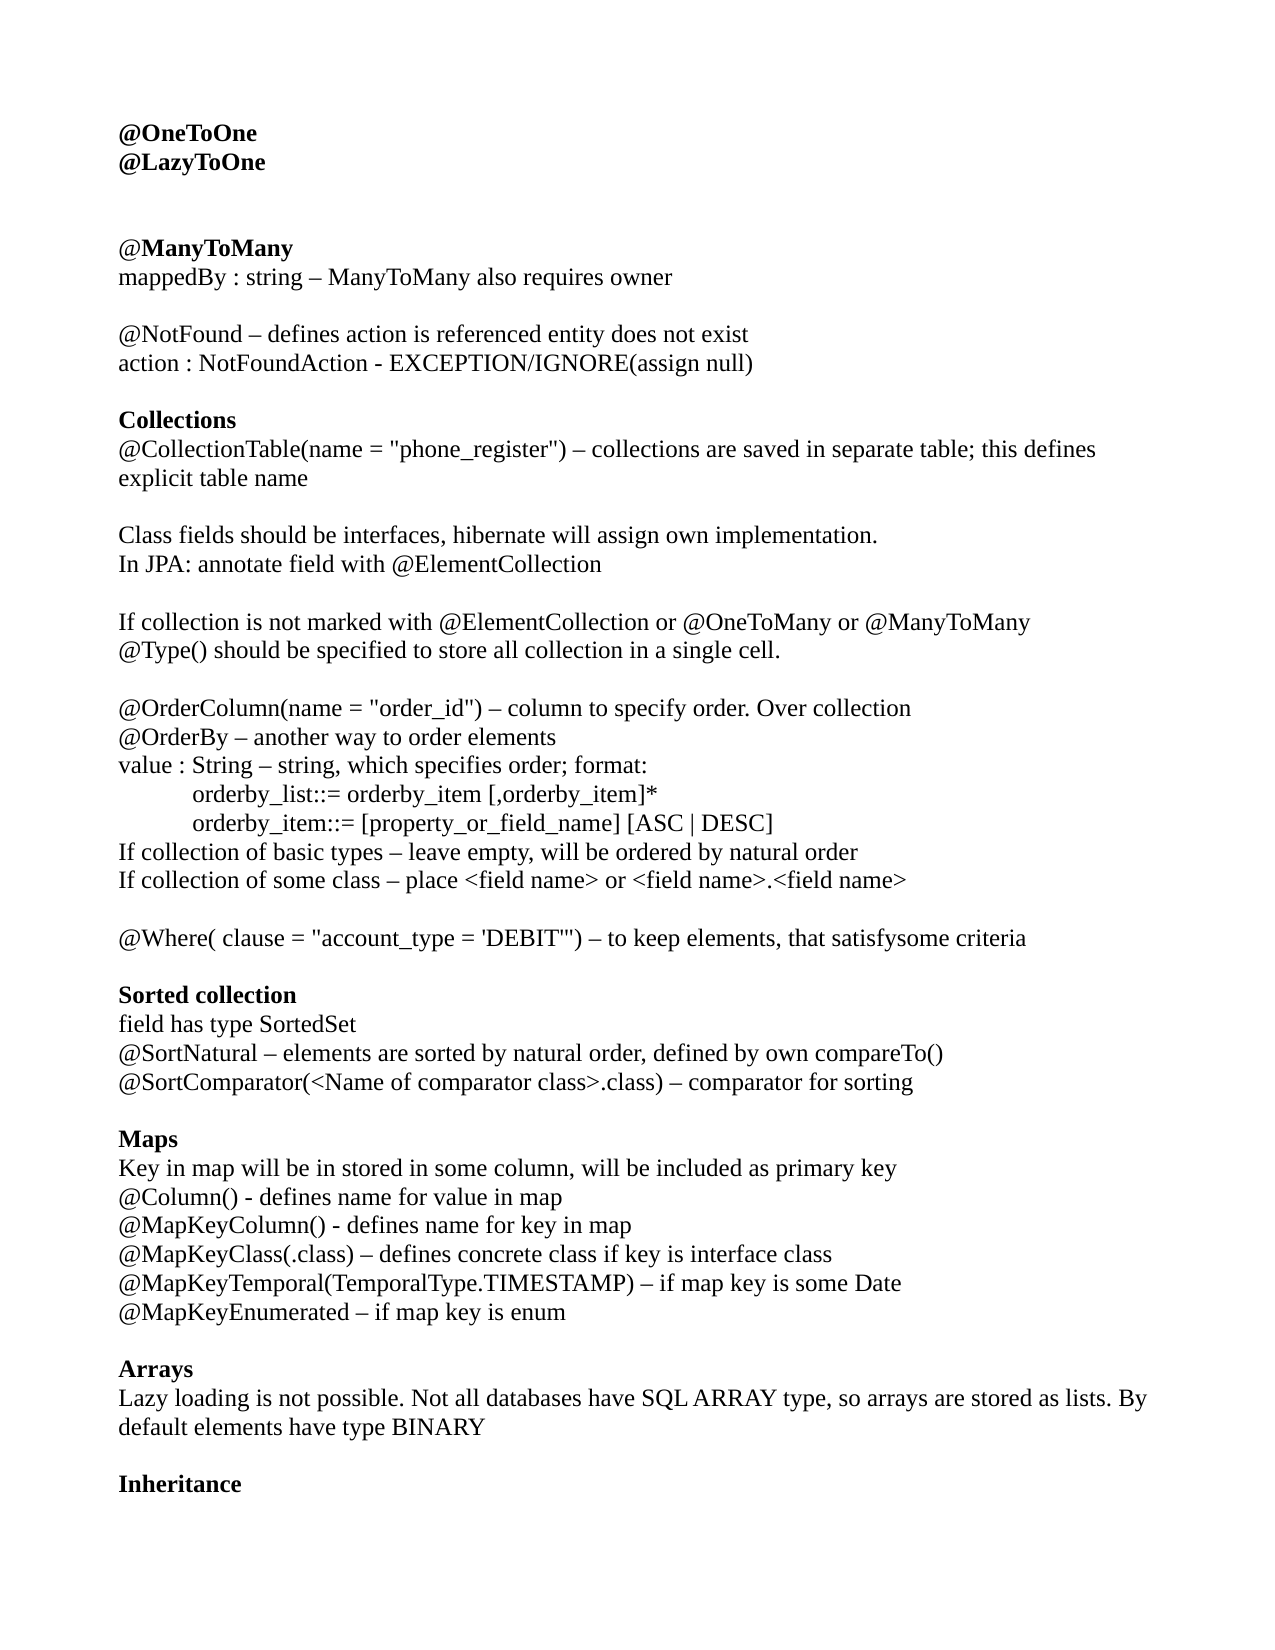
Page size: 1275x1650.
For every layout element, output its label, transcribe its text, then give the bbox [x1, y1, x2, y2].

text Lazy loading is not possible. Not all databases have SQL ARRAY type, so arrays are stored as lists. By default elements have type BINARY [118, 1383, 1157, 1441]
text @MapKeyTemporal(TemporalType.TIMESTAMP) – if map key is some Date [118, 1268, 1157, 1297]
text @Column() - defines name for value in map [118, 1182, 1157, 1211]
text value : String – string, which specifies order; format: [118, 751, 1157, 779]
text @Where( clause = "account_type = 'DEBIT'") – to keep elements, that satisfysome criteria [118, 923, 1157, 952]
text @SortComparator(<Name of comparator class>.class) – comparator for sorting [118, 1067, 1157, 1096]
text mappedBy : string – ManyToMany also requires owner [118, 262, 1157, 291]
text @SortNatural – elements are sorted by natural order, defined by own compareTo() [118, 1038, 1157, 1067]
text Key in map will be in stored in some column, will be included as primary key [118, 1153, 1157, 1182]
text @OrderColumn(name = "order_id") – column to specify order. Over collection [118, 693, 1157, 722]
text @MapKeyColumn() - defines name for key in map [118, 1211, 1157, 1239]
text @CollectionTable(name = "phone_register") – collections are saved in separate table; this defines explicit table name [118, 434, 1157, 492]
text @MapKeyEnumerated – if map key is enum [118, 1297, 1157, 1326]
text @MapKeyClass(.class) – defines concrete class if key is interface class [118, 1239, 1157, 1268]
text @NotFound – defines action is referenced entity does not exist [118, 319, 1157, 348]
text @ManyToMany [118, 233, 1157, 262]
text If collection is not marked with @ElementCollection or @OneToMany or @ManyToMany [118, 607, 1157, 636]
text Collections [118, 406, 1157, 434]
text If collection of some class – place <field name> or <field name>.<field name> [118, 866, 1157, 894]
text Maps [118, 1124, 1157, 1153]
text Class fields should be interfaces, hibernate will assign own implementation. [118, 521, 1157, 549]
text Inheritance [118, 1469, 1157, 1498]
text orderby_list::= orderby_item [,orderby_item]* [118, 779, 1157, 808]
text @OrderBy – another way to order elements [118, 722, 1157, 751]
text @LazyToOne [118, 147, 1157, 176]
text action : NotFoundAction - EXCEPTION/IGNORE(assign null) [118, 348, 1157, 377]
text Sorted collection [118, 981, 1157, 1009]
text Arrays [118, 1354, 1157, 1383]
text @Type() should be specified to store all collection in a single cell. [118, 636, 1157, 664]
text If collection of basic types – leave empty, will be ordered by natural order [118, 837, 1157, 866]
text orderby_item::= [property_or_field_name] [ASC | DESC] [118, 808, 1157, 837]
text In JPA: annotate field with @ElementCollection [118, 549, 1157, 578]
text @OneToOne [118, 118, 1157, 147]
text field has type SortedSet [118, 1009, 1157, 1038]
